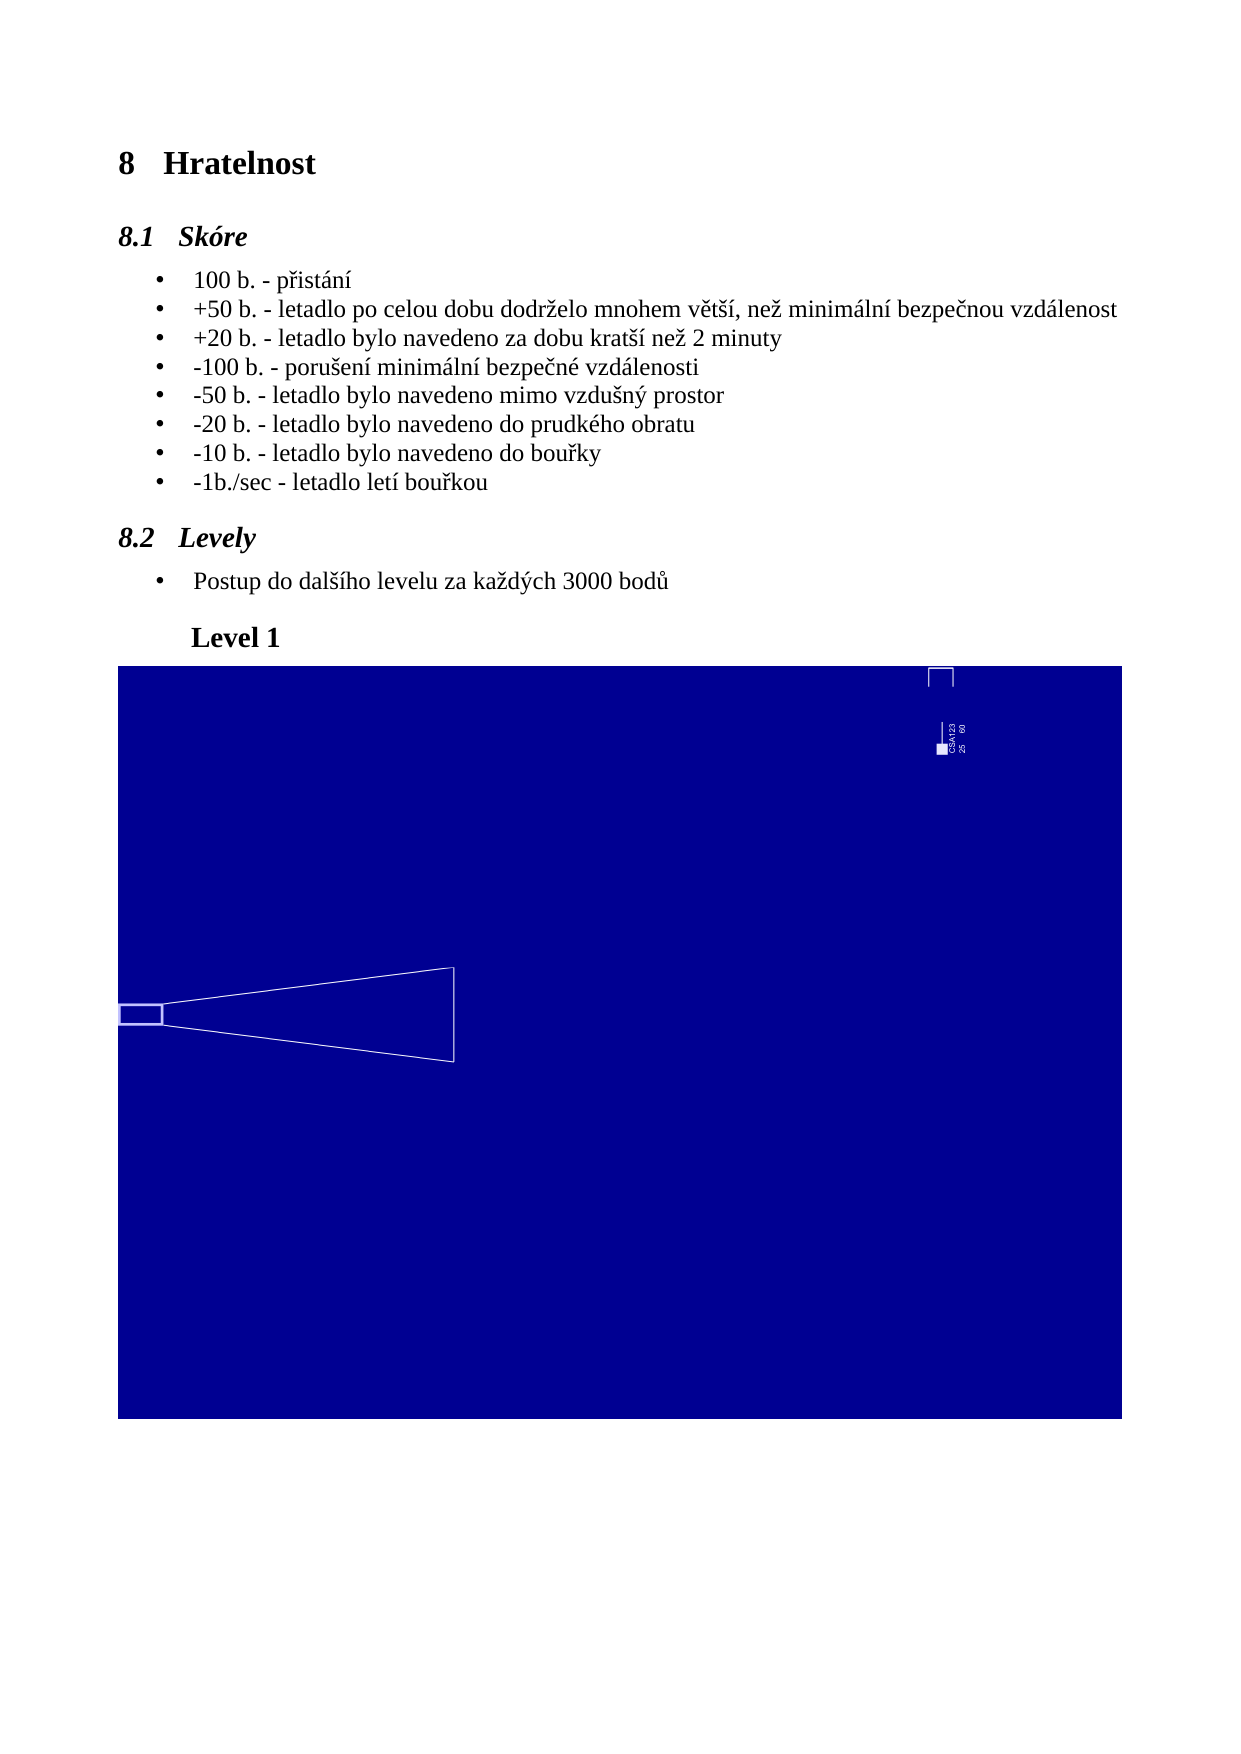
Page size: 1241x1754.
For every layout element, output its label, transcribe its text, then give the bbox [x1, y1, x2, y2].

subtitle Skóre [118, 219, 1122, 253]
subtitle Hratelnost [118, 143, 1122, 182]
subtitle Level 1 [191, 620, 1122, 654]
subtitle Levely [118, 520, 1122, 554]
picture [118, 666, 1122, 1419]
list -20 b. - letadlo bylo navedeno do prudkého obratu [156, 409, 1122, 438]
list -50 b. - letadlo bylo navedeno mimo vzdušný prostor [156, 380, 1122, 409]
list -10 b. - letadlo bylo navedeno do bouřky [156, 438, 1122, 467]
list +50 b. - letadlo po celou dobu dodrželo mnohem větší, než minimální bezpečnou vzdálenost [156, 294, 1122, 323]
list Postup do dalšího levelu za každých 3000 bodů [156, 566, 1122, 595]
list +20 b. - letadlo bylo navedeno za dobu kratší než 2 minuty [156, 323, 1122, 352]
list -100 b. - porušení minimální bezpečné vzdálenosti [156, 352, 1122, 380]
list -1b./sec - letadlo letí bouřkou [156, 467, 1122, 495]
list 100 b. - přistání [156, 265, 1122, 294]
